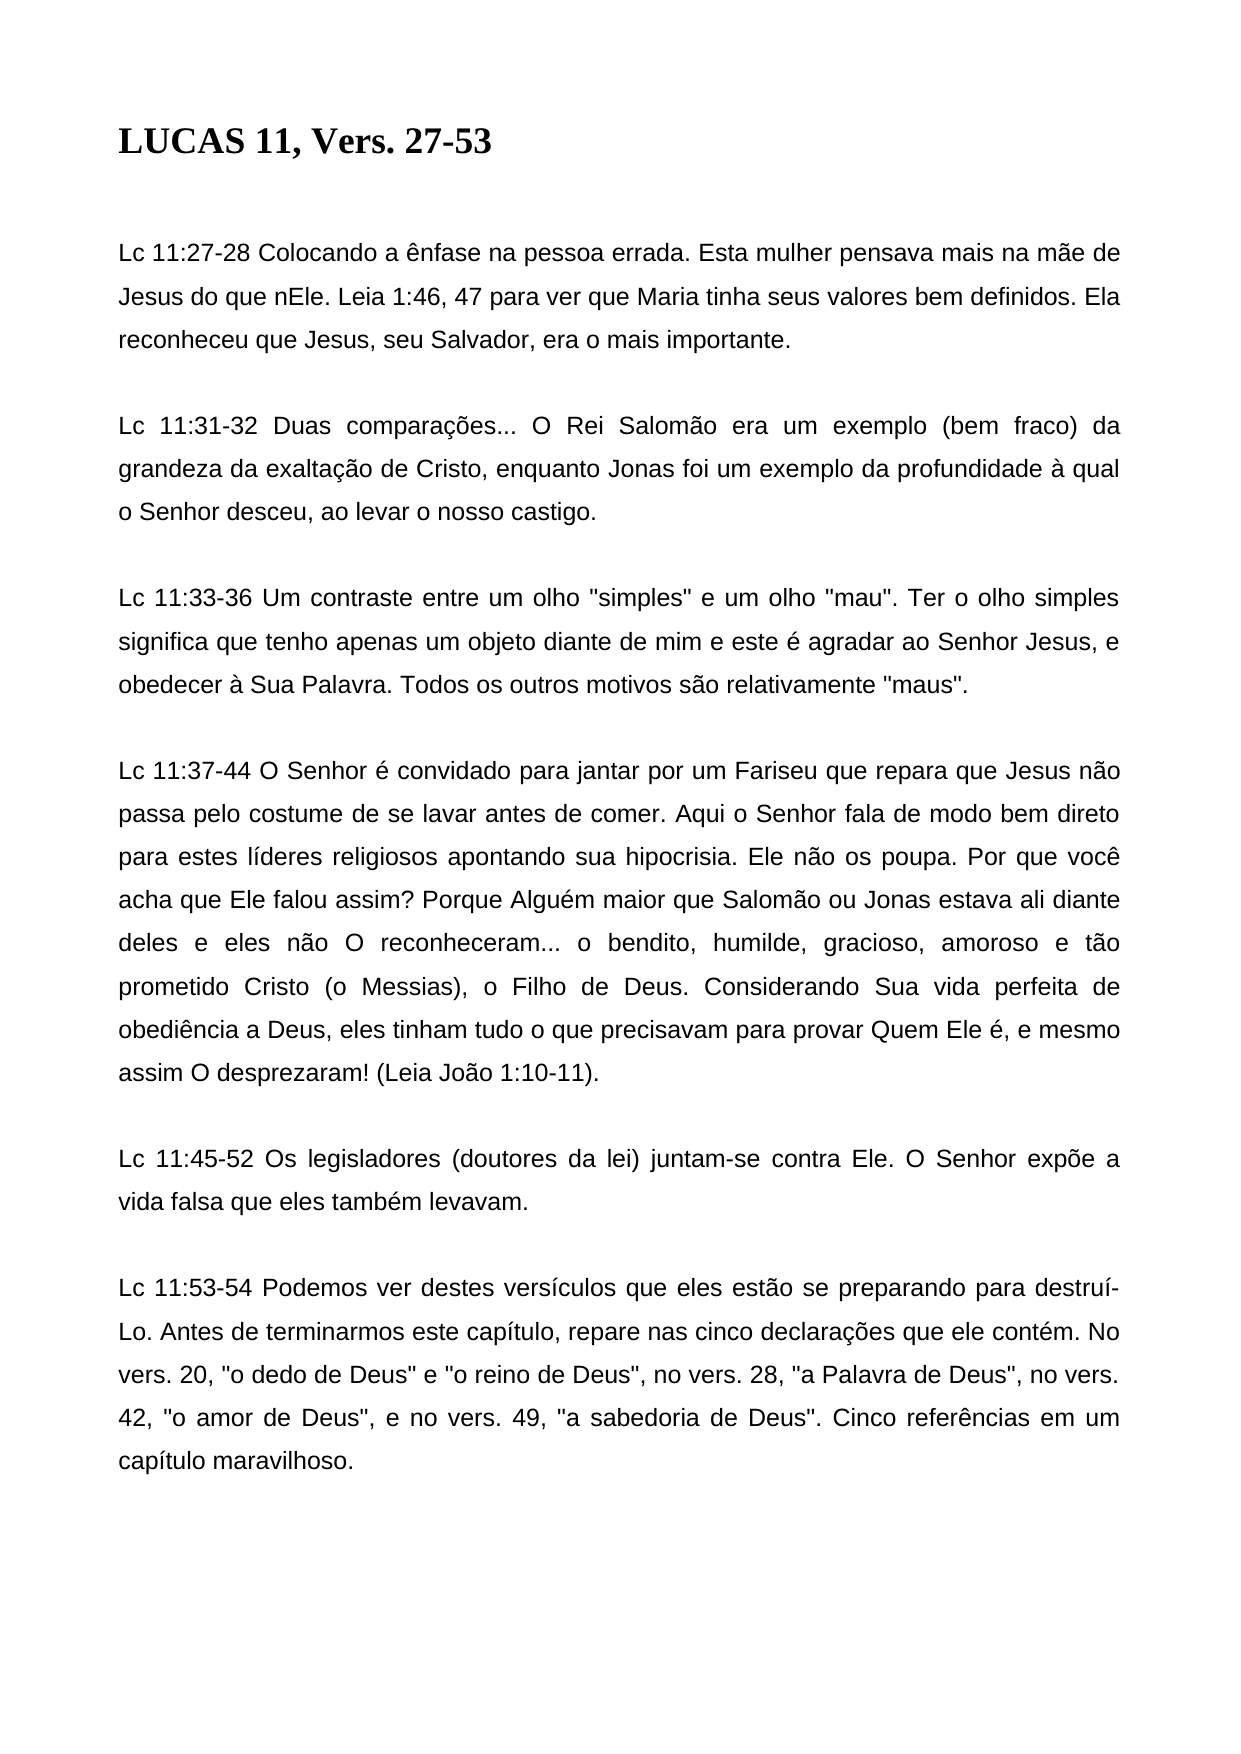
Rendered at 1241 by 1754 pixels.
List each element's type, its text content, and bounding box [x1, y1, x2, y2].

subtitle LUCAS 11, Vers. 27-53 [118, 118, 1122, 161]
text Lc 11:37-44 O Senhor é convidado para jantar por um Fariseu que repara que Jesus não passa pelo costume de se lavar antes de comer. Aqui o Senhor fala de modo bem direto para estes líderes religiosos apontando sua hipocrisia. Ele não os poupa. Por que você acha que Ele falou assim? Porque Alguém maior que Salomão ou Jonas estava ali diante deles e eles não O reconheceram... o bendito, humilde, gracioso, amoroso e tão prometido Cristo (o Messias), o Filho de Deus. Considerando Sua vida perfeita de obediência a Deus, eles tinham tudo o que precisavam para provar Quem Ele é, e mesmo assim O desprezaram! (Leia João 1:10-11). [118, 756, 1122, 1087]
text Lc 11:33-36 Um contraste entre um olho "simples" e um olho "mau". Ter o olho simples significa que tenho apenas um objeto diante de mim e este é agradar ao Senhor Jesus, e obedecer à Sua Palavra. Todos os outros motivos são relativamente "maus". [118, 583, 1122, 698]
text Lc 11:45-52 Os legisladores (doutores da lei) juntam-se contra Ele. O Senhor expõe a vida falsa que eles também levavam. [118, 1144, 1122, 1216]
text Lc 11:53-54 Podemos ver destes versículos que eles estão se preparando para destruí-Lo. Antes de terminarmos este capítulo, repare nas cinco declarações que ele contém. No vers. 20, "o dedo de Deus" e "o reino de Deus", no vers. 28, "a Palavra de Deus", no vers. 42, "o amor de Deus", e no vers. 49, "a sabedoria de Deus". Cinco referências em um capítulo maravilhoso. [118, 1273, 1122, 1475]
text Lc 11:27-28 Colocando a ênfase na pessoa errada. Esta mulher pensava mais na mãe de Jesus do que nEle. Leia 1:46, 47 para ver que Maria tinha seus valores bem definidos. Ela reconheceu que Jesus, seu Salvador, era o mais importante. [118, 238, 1122, 353]
text Lc 11:31-32 Duas comparações... O Rei Salomão era um exemplo (bem fraco) da grandeza da exaltação de Cristo, enquanto Jonas foi um exemplo da profundidade à qual o Senhor desceu, ao levar o nosso castigo. [118, 411, 1122, 526]
